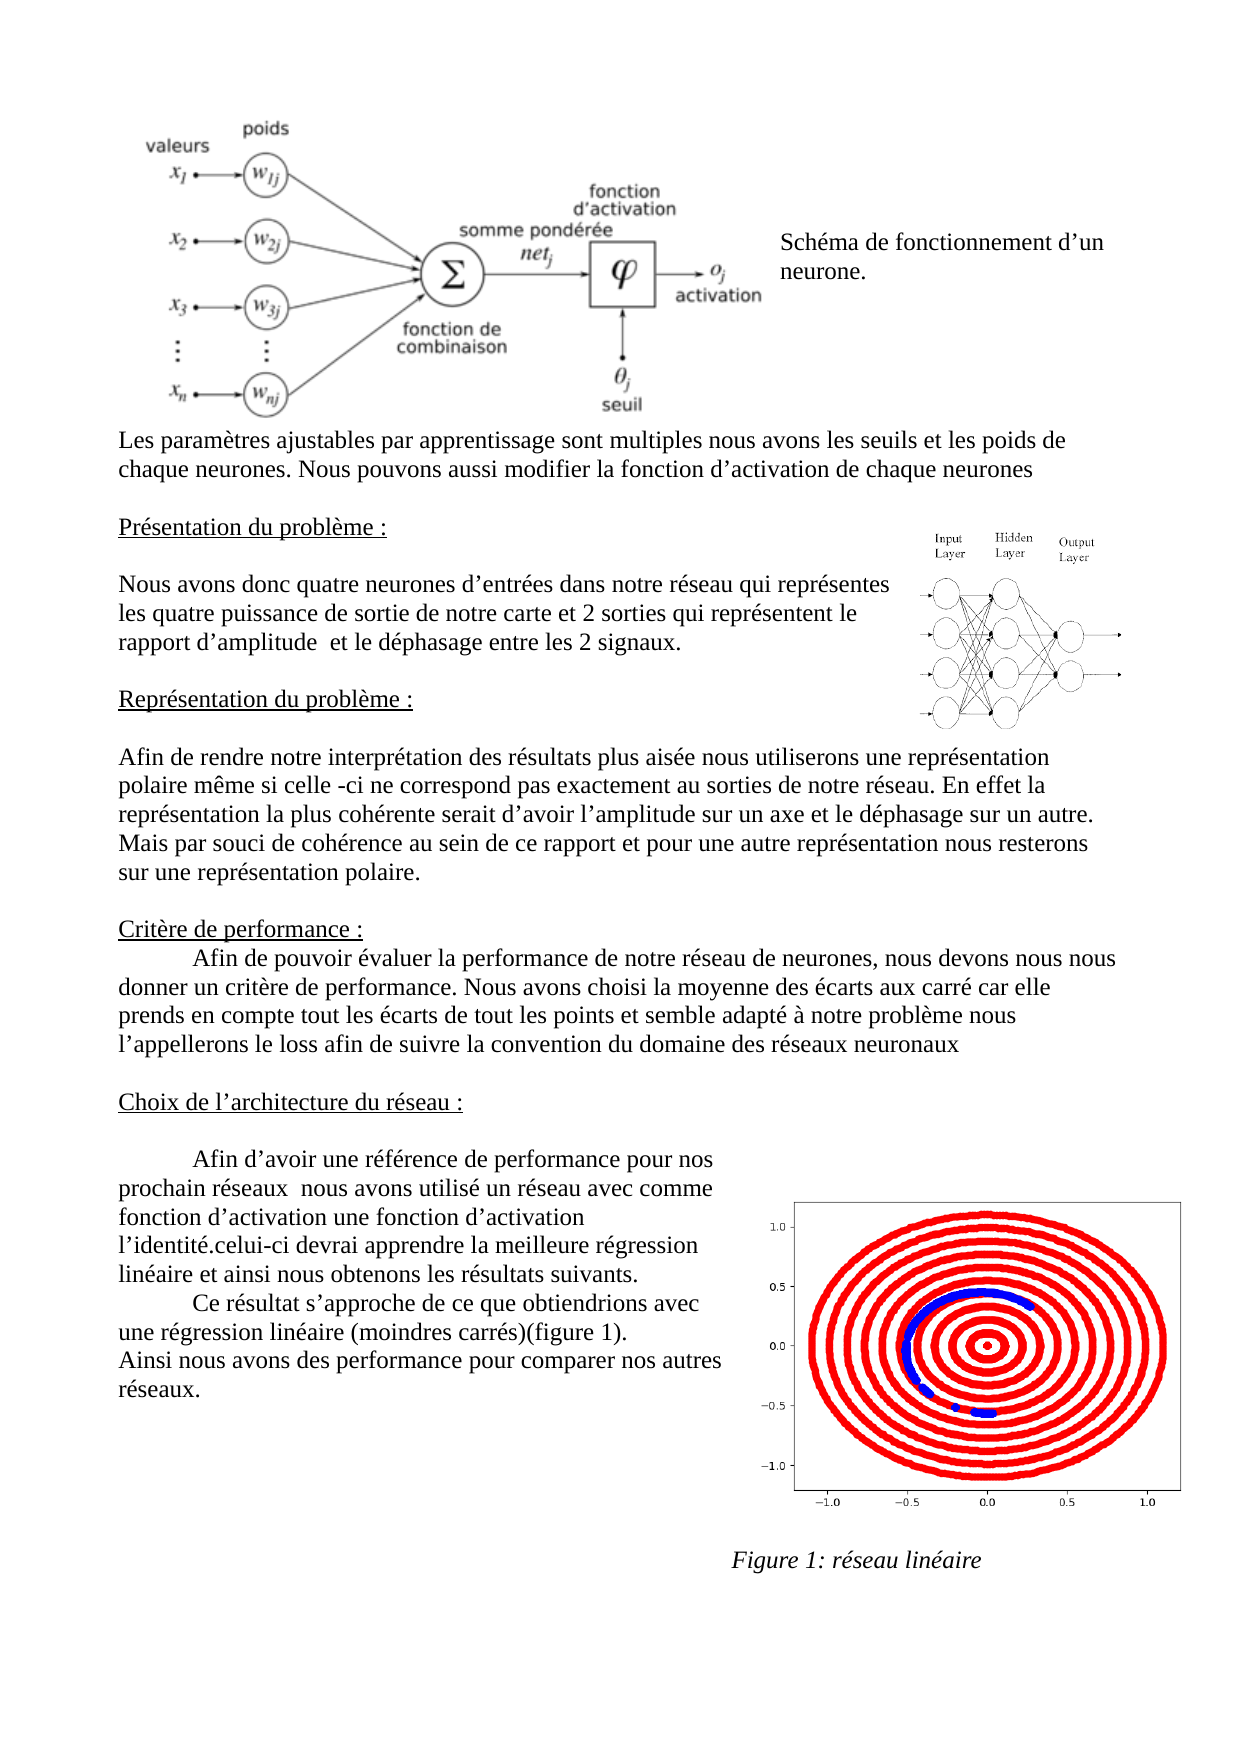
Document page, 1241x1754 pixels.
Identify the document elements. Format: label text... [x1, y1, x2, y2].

text Ce résultat s’approche de ce que obtiendrions avec une régression linéaire (moindres carrés)(figure 1). [118, 1288, 731, 1346]
picture [136, 118, 772, 421]
text Choix de l’architecture du réseau : [118, 1087, 1122, 1116]
text Critère de performance : [118, 914, 1122, 943]
text Représentation du problème : [118, 684, 919, 713]
text Afin de pouvoir évaluer la performance de notre réseau de neurones, nous devons nous nous donner un critère de performance. Nous avons choisi la moyenne des écarts aux carré car elle prends en compte tout les écarts de tout les points et semble adapté à notre problème nous l’appellerons le loss afin de suivre la convention du domaine des réseaux neuronaux [118, 943, 1122, 1058]
text Les paramètres ajustables par apprentissage sont multiples nous avons les seuils et les poids de chaque neurones. Nous pouvons aussi modifier la fonction d’activation de chaque neurones [118, 426, 1122, 483]
picture [919, 532, 1122, 729]
text Afin de rendre notre interprétation des résultats plus aisée nous utiliserons une représentation polaire même si celle -ci ne correspond pas exactement au sorties de notre réseau. En effet la représentation la plus cohérente serait d’avoir l’amplitude sur un axe et le déphasage sur un autre. Mais par souci de cohérence au sein de ce rapport et pour une autre représentation nous resterons sur une représentation polaire. [118, 742, 1122, 886]
text Afin d’avoir une référence de performance pour nos prochain réseaux nous avons utilisé un réseau avec comme fonction d’activation une fonction d’activation l’identité.celui-ci devrai apprendre la meilleure régression linéaire et ainsi nous obtenons les résultats suivants. [118, 1144, 1230, 1288]
picture [731, 1156, 1230, 1531]
text Présentation du problème : [118, 512, 1122, 541]
text Figure 1: réseau linéaire [731, 1531, 1230, 1573]
text Nous avons donc quatre neurones d’entrées dans notre réseau qui représentes les quatre puissance de sortie de notre carte et 2 sorties qui représentent le rapport d’amplitude et le déphasage entre les 2 signaux. [118, 569, 919, 656]
text Ainsi nous avons des performance pour comparer nos autres réseaux. [118, 1346, 731, 1403]
